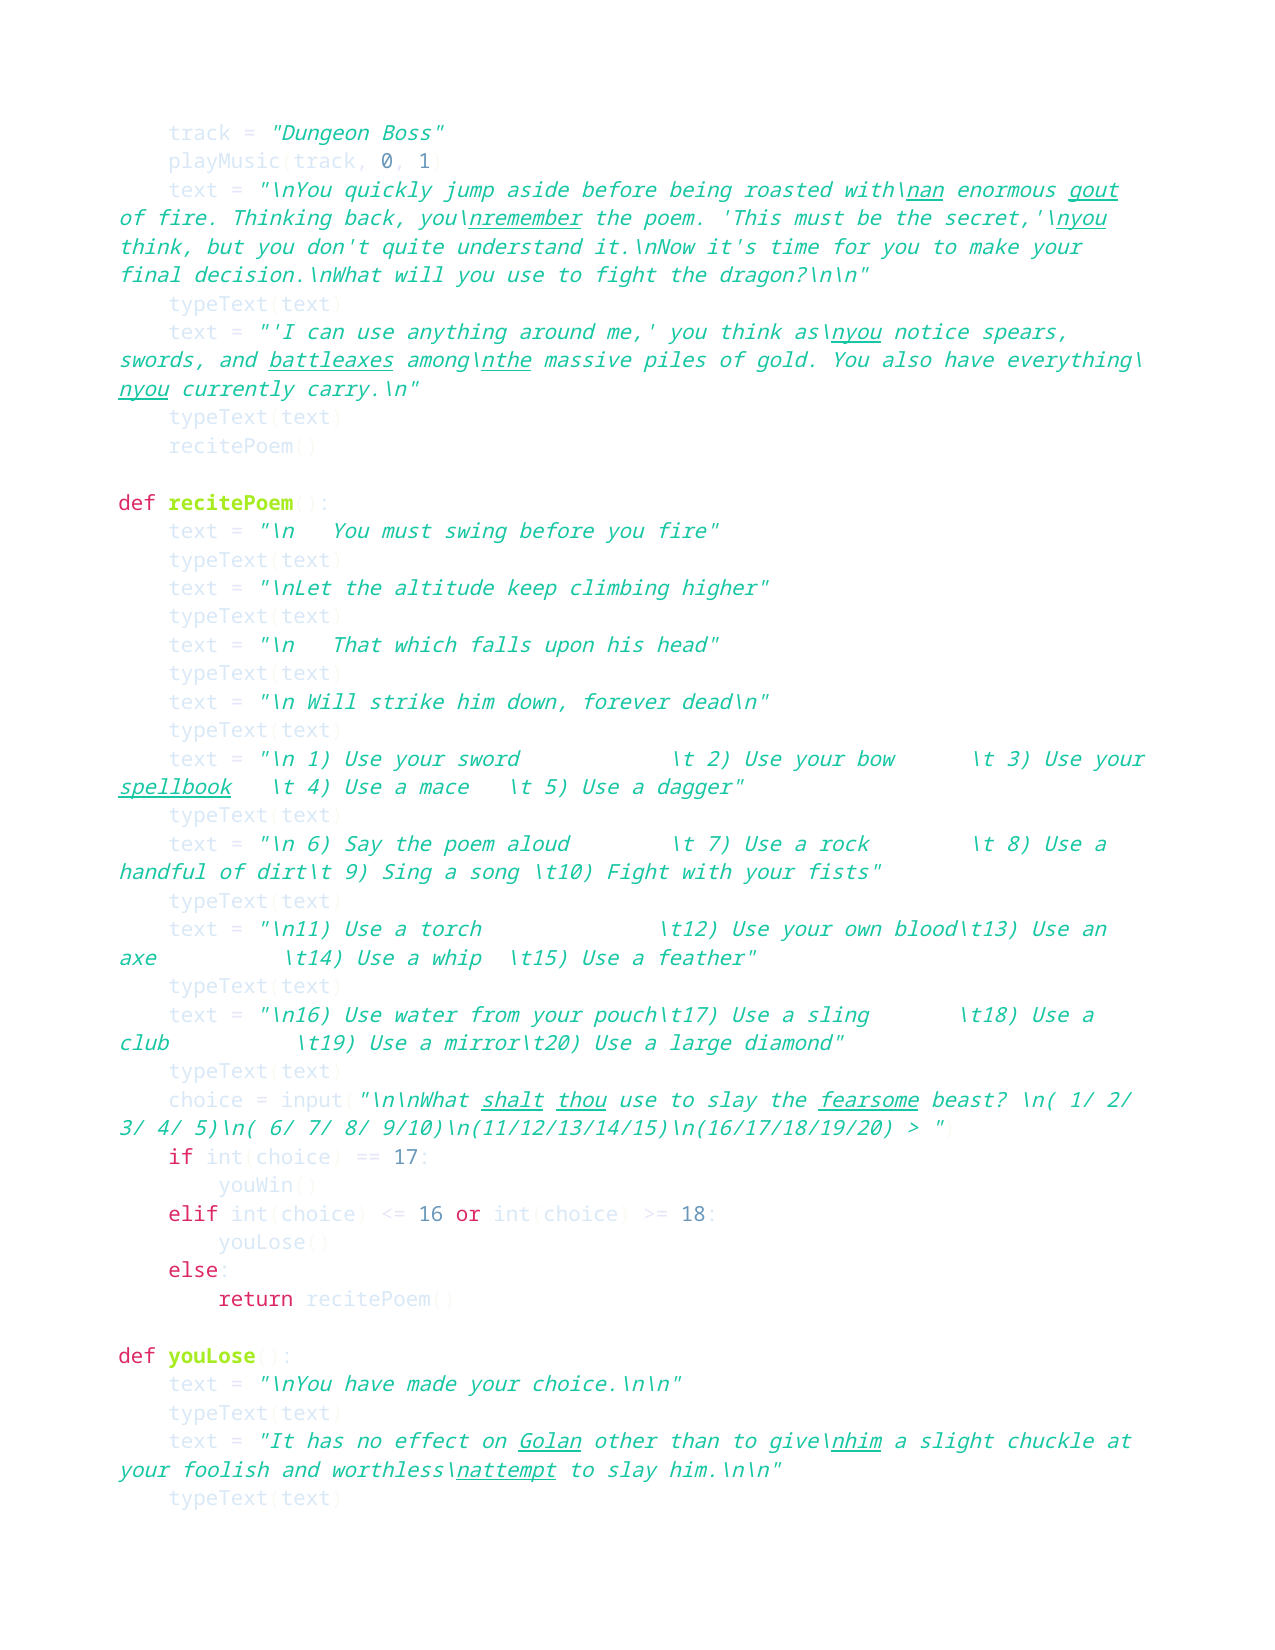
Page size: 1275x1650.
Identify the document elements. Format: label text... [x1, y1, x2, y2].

text typeText(text) [118, 658, 1157, 687]
text text = "\nLet the altitude keep climbing higher" [118, 573, 1157, 602]
text typeText(text) [118, 886, 1157, 914]
text def youLose(): [118, 1341, 1157, 1369]
text text = "\n You must swing before you fire" [118, 516, 1157, 545]
text choice = input("\n\nWhat shalt thou use to slay the fearsome beast? \n( 1/ 2/ 3/ 4/ 5)\n( 6/ 7/ 8/ 9/10)\n(11/12/13/14/15)\n(16/17/18/19/20) > ") [118, 1085, 1157, 1142]
text text = "\nYou have made your choice.\n\n" [118, 1369, 1157, 1398]
text typeText(text) [118, 545, 1157, 573]
text text = "\n16) Use water from your pouch\t17) Use a sling \t18) Use a club \t19) Use a mirror\t20) Use a large diamond" [118, 1000, 1157, 1057]
text text = "\n11) Use a torch \t12) Use your own blood\t13) Use an axe \t14) Use a whip \t15) Use a feather" [118, 914, 1157, 971]
text typeText(text) [118, 1483, 1157, 1512]
text typeText(text) [118, 402, 1157, 431]
text youWin() [118, 1170, 1157, 1199]
text def recitePoem(): [118, 488, 1157, 516]
text text = "\n 1) Use your sword \t 2) Use your bow \t 3) Use your spellbook \t 4) Use a mace \t 5) Use a dagger" [118, 744, 1157, 801]
text typeText(text) [118, 1057, 1157, 1085]
text track = "Dungeon Boss" [118, 118, 1157, 147]
text text = "\nYou quickly jump aside before being roasted with\nan enormous gout of fire. Thinking back, you\nremember the poem. 'This must be the secret,'\nyou think, but you don't quite understand it.\nNow it's time for you to make your final decision.\nWhat will you use to fight the dragon?\n\n" [118, 175, 1157, 289]
text else: [118, 1256, 1157, 1284]
text text = "\n Will strike him down, forever dead\n" [118, 687, 1157, 715]
text text = "\n That which falls upon his head" [118, 630, 1157, 658]
text elif int(choice) <= 16 or int(choice) >= 18: [118, 1199, 1157, 1227]
text recitePoem() [118, 431, 1157, 459]
text return recitePoem() [118, 1284, 1157, 1312]
text typeText(text) [118, 1398, 1157, 1426]
text typeText(text) [118, 715, 1157, 744]
text typeText(text) [118, 602, 1157, 630]
text typeText(text) [118, 801, 1157, 829]
text text = "'I can use anything around me,' you think as\nyou notice spears, swords, and battleaxes among\nthe massive piles of gold. You also have everything\nyou currently carry.\n" [118, 317, 1157, 402]
text playMusic(track, 0, 1) [118, 147, 1157, 175]
text text = "\n 6) Say the poem aloud \t 7) Use a rock \t 8) Use a handful of dirt\t 9) Sing a song \t10) Fight with your fists" [118, 829, 1157, 886]
text youLose() [118, 1227, 1157, 1256]
text typeText(text) [118, 289, 1157, 317]
text typeText(text) [118, 971, 1157, 1000]
text if int(choice) == 17: [118, 1142, 1157, 1170]
text text = "It has no effect on Golan other than to give\nhim a slight chuckle at your foolish and worthless\nattempt to slay him.\n\n" [118, 1426, 1157, 1483]
